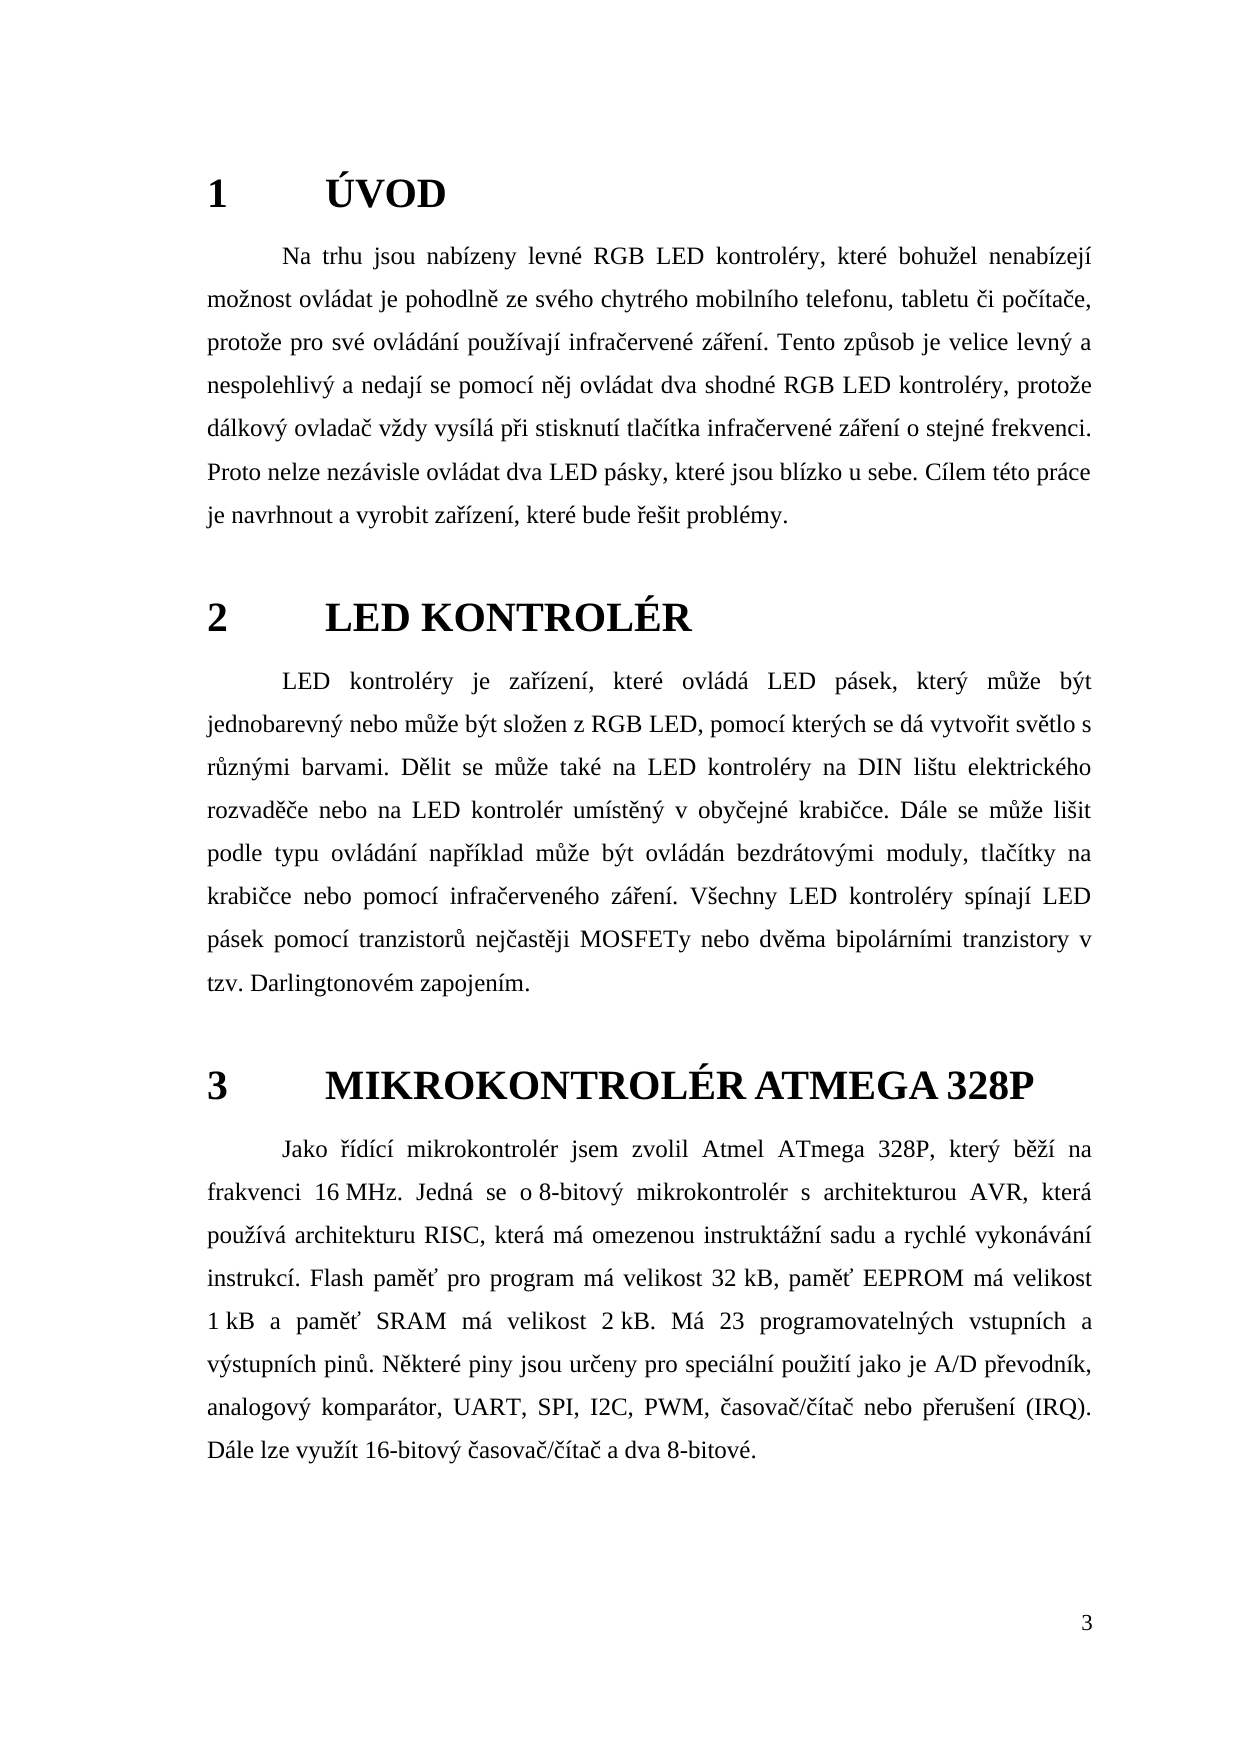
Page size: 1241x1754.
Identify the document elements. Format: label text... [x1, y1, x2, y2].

text LED kontroléry je zařízení, které ovládá LED pásek, který může být jednobarevný nebo může být složen z RGB LED, pomocí kterých se dá vytvořit světlo s různými barvami. Dělit se může také na LED kontroléry na DIN lištu elektrického rozvaděče nebo na LED kontrolér umístěný v obyčejné krabičce. Dále se může lišit podle typu ovládání například může být ovládán bezdrátovými moduly, tlačítky na krabičce nebo pomocí infračerveného záření. Všechny LED kontroléry spínají LED pásek pomocí tranzistorů nejčastěji MOSFETy nebo dvěma bipolárními tranzistory v tzv. Darlingtonovém zapojením. [207, 666, 1092, 996]
text Na trhu jsou nabízeny levné RGB LED kontroléry, které bohužel nenabízejí možnost ovládat je pohodlně ze svého chytrého mobilního telefonu, tabletu či počítače, protože pro své ovládání používají infračervené záření. Tento způsob je velice levný a nespolehlivý a nedají se pomocí něj ovládat dva shodné RGB LED kontroléry, protože dálkový ovladač vždy vysílá při stisknutí tlačítka infračervené záření o stejné frekvenci. Proto nelze nezávisle ovládat dva LED pásky, které jsou blízko u sebe. Cílem této práce je navrhnout a vyrobit zařízení, které bude řešit problémy. [207, 241, 1092, 528]
subtitle Úvod [207, 168, 1092, 216]
text Jako řídící mikrokontrolér jsem zvolil Atmel ATmega 328P, který běží na frakvenci 16 MHz. Jedná se o 8‑bitový mikrokontrolér s architekturou AVR, která používá architekturu RISC, která má omezenou instruktážní sadu a rychlé vykonávání instrukcí. Flash paměť pro program má velikost 32 kB, paměť EEPROM má velikost 1 kB a paměť SRAM má velikost 2 kB. Má 23 programovatelných vstupních a výstupních pinů. Některé piny jsou určeny pro speciální použití jako je A/D převodník, analogový komparátor, UART, SPI, I2C, PWM, časovač/čítač nebo přerušení (IRQ). Dále lze využít 16‑bitový časovač/čítač a dva 8‑bitové. [207, 1134, 1092, 1464]
subtitle Mikrokontrolér ATmega 328P [207, 1061, 1092, 1109]
subtitle LED kontrolér [207, 593, 1092, 641]
